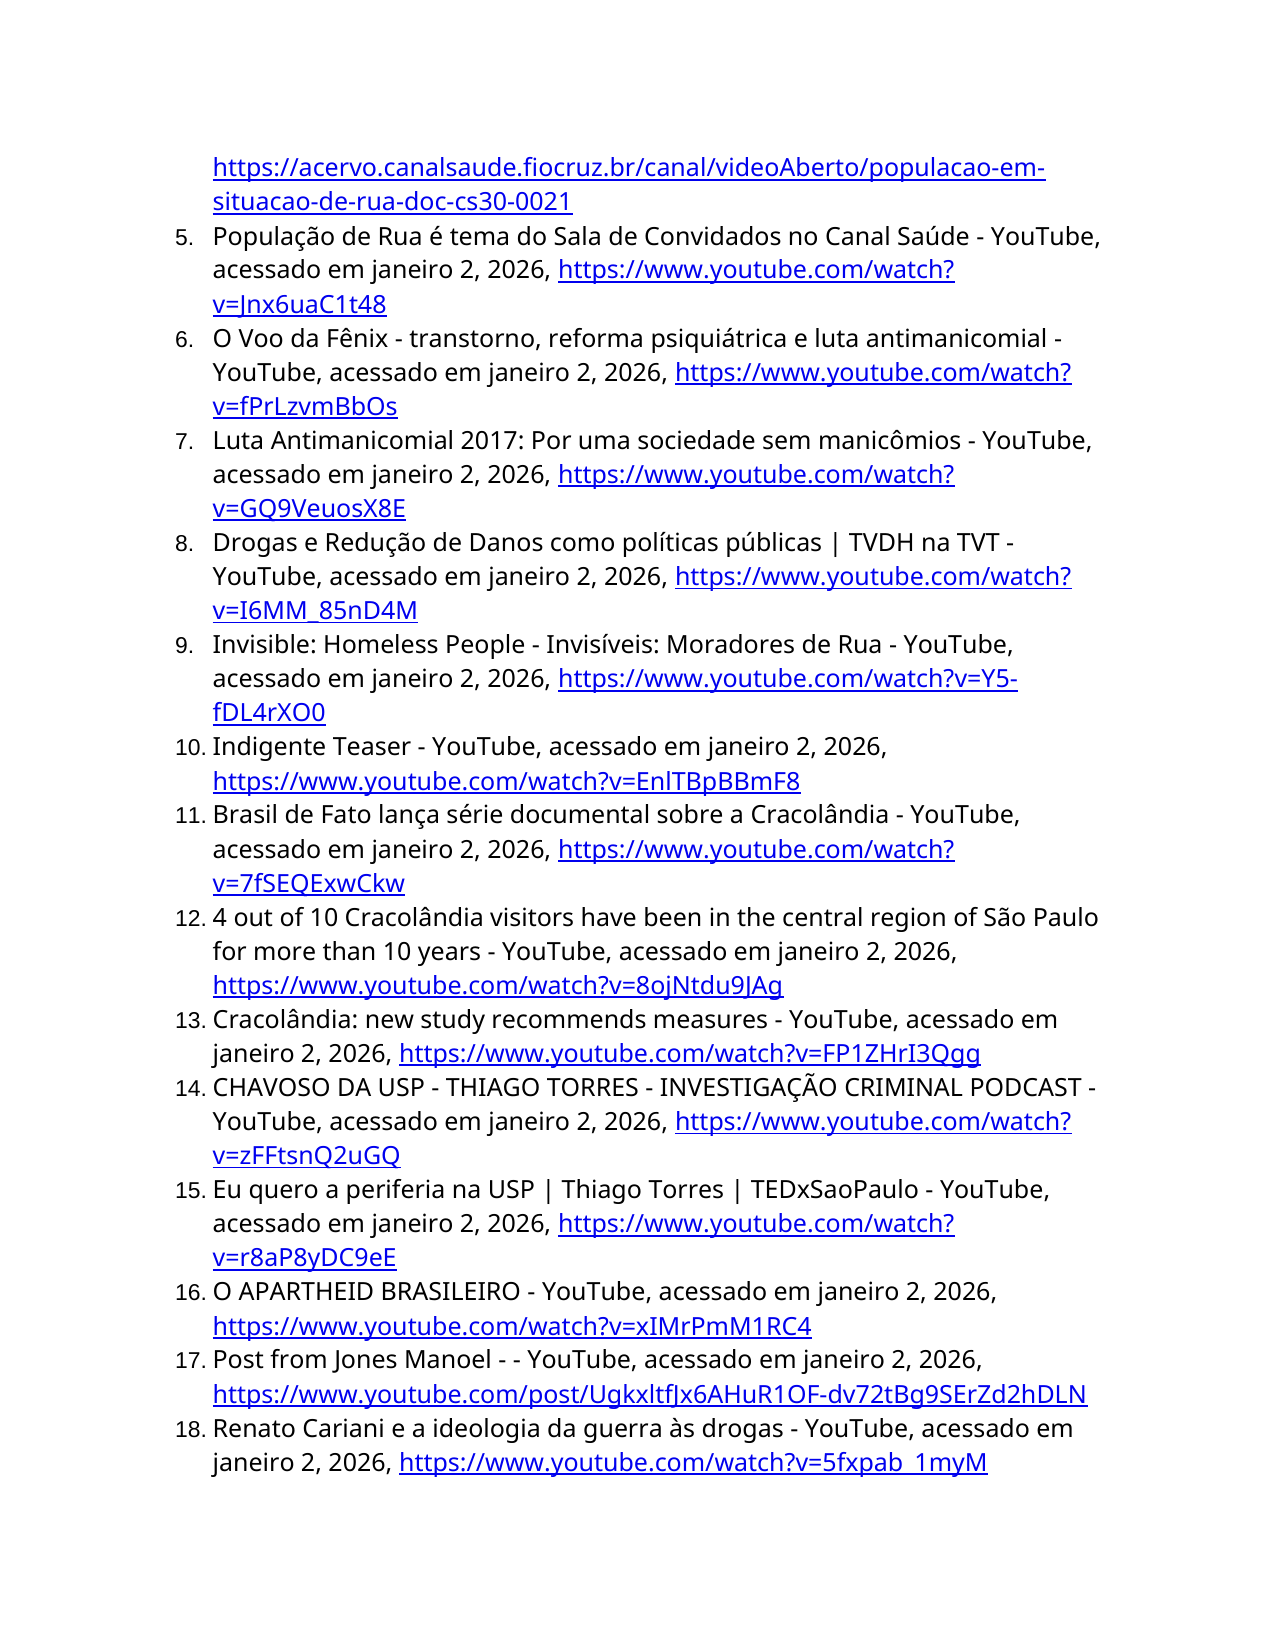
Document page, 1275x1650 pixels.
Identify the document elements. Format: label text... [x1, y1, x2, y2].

list CHAVOSO DA USP - THIAGO TORRES - INVESTIGAÇÃO CRIMINAL PODCAST - YouTube, acessado em janeiro 2, 2026, https://www.youtube.com/watch?v=zFFtsnQ2uGQ [175, 1070, 1125, 1172]
list População de Rua é tema do Sala de Convidados no Canal Saúde - YouTube, acessado em janeiro 2, 2026, https://www.youtube.com/watch?v=Jnx6uaC1t48 [175, 218, 1125, 320]
list O Voo da Fênix - transtorno, reforma psiquiátrica e luta antimanicomial - YouTube, acessado em janeiro 2, 2026, https://www.youtube.com/watch?v=fPrLzvmBbOs [175, 320, 1125, 422]
list Indigente Teaser - YouTube, acessado em janeiro 2, 2026, https://www.youtube.com/watch?v=EnlTBpBBmF8 [175, 729, 1125, 797]
list O APARTHEID BRASILEIRO - YouTube, acessado em janeiro 2, 2026, https://www.youtube.com/watch?v=xIMrPmM1RC4 [175, 1274, 1125, 1342]
list 4 out of 10 Cracolândia visitors have been in the central region of São Paulo for more than 10 years - YouTube, acessado em janeiro 2, 2026, https://www.youtube.com/watch?v=8ojNtdu9JAg [175, 899, 1125, 1002]
list Brasil de Fato lança série documental sobre a Cracolândia - YouTube, acessado em janeiro 2, 2026, https://www.youtube.com/watch?v=7fSEQExwCkw [175, 797, 1125, 899]
list Eu quero a periferia na USP | Thiago Torres | TEDxSaoPaulo - YouTube, acessado em janeiro 2, 2026, https://www.youtube.com/watch?v=r8aP8yDC9eE [175, 1172, 1125, 1274]
list Drogas e Redução de Danos como políticas públicas | TVDH na TVT - YouTube, acessado em janeiro 2, 2026, https://www.youtube.com/watch?v=I6MM_85nD4M [175, 525, 1125, 627]
list Cracolândia: new study recommends measures - YouTube, acessado em janeiro 2, 2026, https://www.youtube.com/watch?v=FP1ZHrI3Qgg [175, 1002, 1125, 1070]
list https://acervo.canalsaude.fiocruz.br/canal/videoAberto/populacao-em-situacao-de-rua-doc-cs30-0021 [175, 150, 1125, 218]
list Renato Cariani e a ideologia da guerra às drogas - YouTube, acessado em janeiro 2, 2026, https://www.youtube.com/watch?v=5fxpab_1myM [175, 1410, 1125, 1478]
list Invisible: Homeless People - Invisíveis: Moradores de Rua - YouTube, acessado em janeiro 2, 2026, https://www.youtube.com/watch?v=Y5-fDL4rXO0 [175, 627, 1125, 729]
list Luta Antimanicomial 2017: Por uma sociedade sem manicômios - YouTube, acessado em janeiro 2, 2026, https://www.youtube.com/watch?v=GQ9VeuosX8E [175, 422, 1125, 525]
list Post from Jones Manoel - - YouTube, acessado em janeiro 2, 2026, https://www.youtube.com/post/UgkxltfJx6AHuR1OF-dv72tBg9SErZd2hDLN [175, 1342, 1125, 1410]
